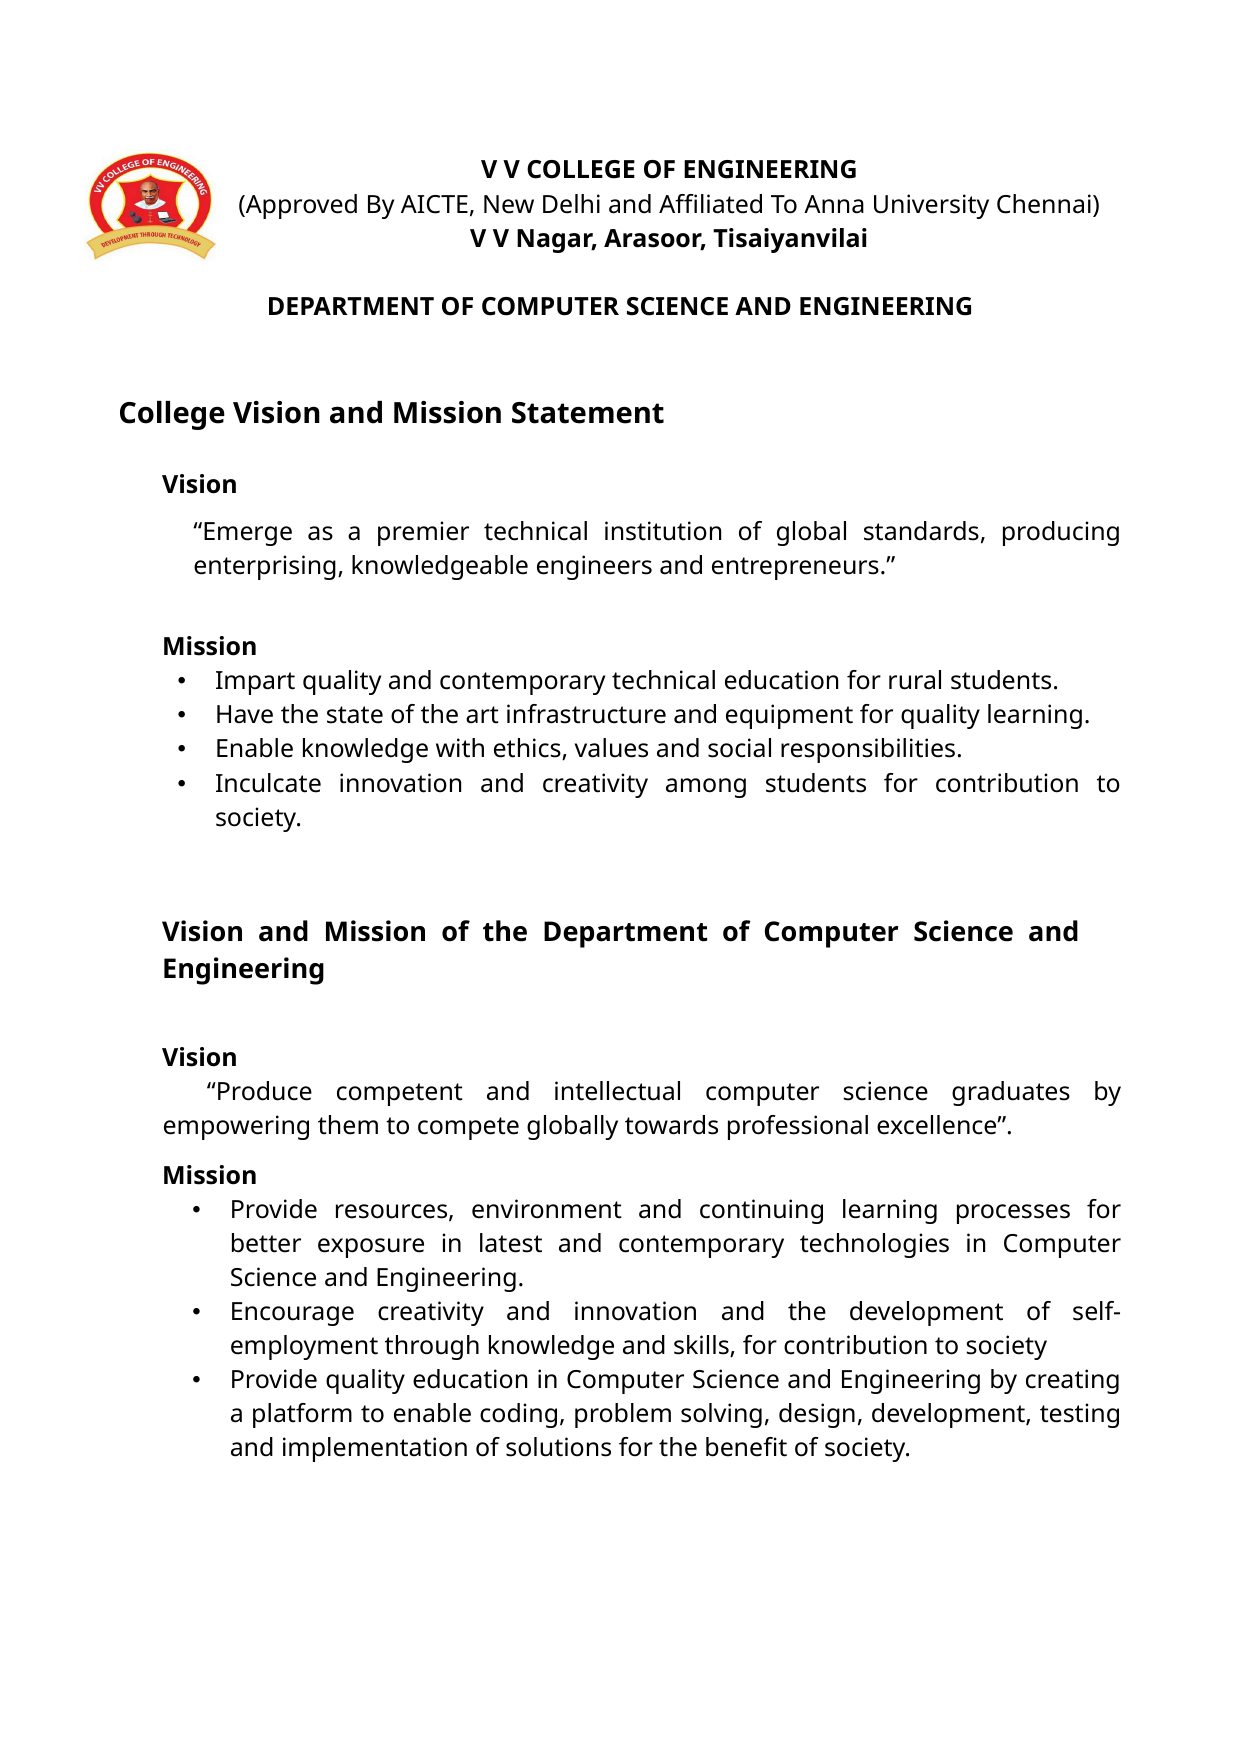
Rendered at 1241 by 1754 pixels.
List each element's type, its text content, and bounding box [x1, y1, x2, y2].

text V V Nagar, Arasoor, Tisaiyanvilai [217, 220, 1122, 254]
text Mission [162, 629, 1122, 663]
list Have the state of the art infrastructure and equipment for quality learning. [177, 697, 1122, 731]
text College Vision and Mission Statement [118, 393, 1122, 432]
list Inculcate innovation and creativity among students for contribution to society. [177, 765, 1122, 833]
text DEPARTMENT OF COMPUTER SCIENCE AND ENGINEERING [118, 288, 1122, 322]
text Mission [162, 1157, 1122, 1191]
text (Approved By AICTE, New Delhi and Affiliated To Anna University Chennai) [217, 186, 1122, 220]
list Impart quality and contemporary technical education for rural students. [177, 663, 1122, 697]
list Encourage creativity and innovation and the development of self-employment through knowledge and skills, for contribution to society [192, 1293, 1122, 1362]
list Enable knowledge with ethics, values and social responsibilities. [177, 731, 1122, 765]
list Provide resources, environment and continuing learning processes for better exposure in latest and contemporary technologies in Computer Science and Engineering. [192, 1191, 1122, 1293]
text “Produce competent and intellectual computer science graduates by empowering them to compete globally towards professional excellence”. [162, 1074, 1122, 1142]
text V V COLLEGE OF ENGINEERING [217, 152, 1122, 186]
list Provide quality education in Computer Science and Engineering by creating a platform to enable coding, problem solving, design, development, testing and implementation of solutions for the benefit of society. [192, 1362, 1122, 1464]
text Vision and Mission of the Department of Computer Science and Engineering [162, 913, 1081, 986]
text Vision [162, 466, 1122, 501]
text “Emerge as a premier technical institution of global standards, producing enterprising, knowledgeable engineers and entrepreneurs.” [193, 514, 1122, 582]
text Vision [162, 1040, 1122, 1074]
